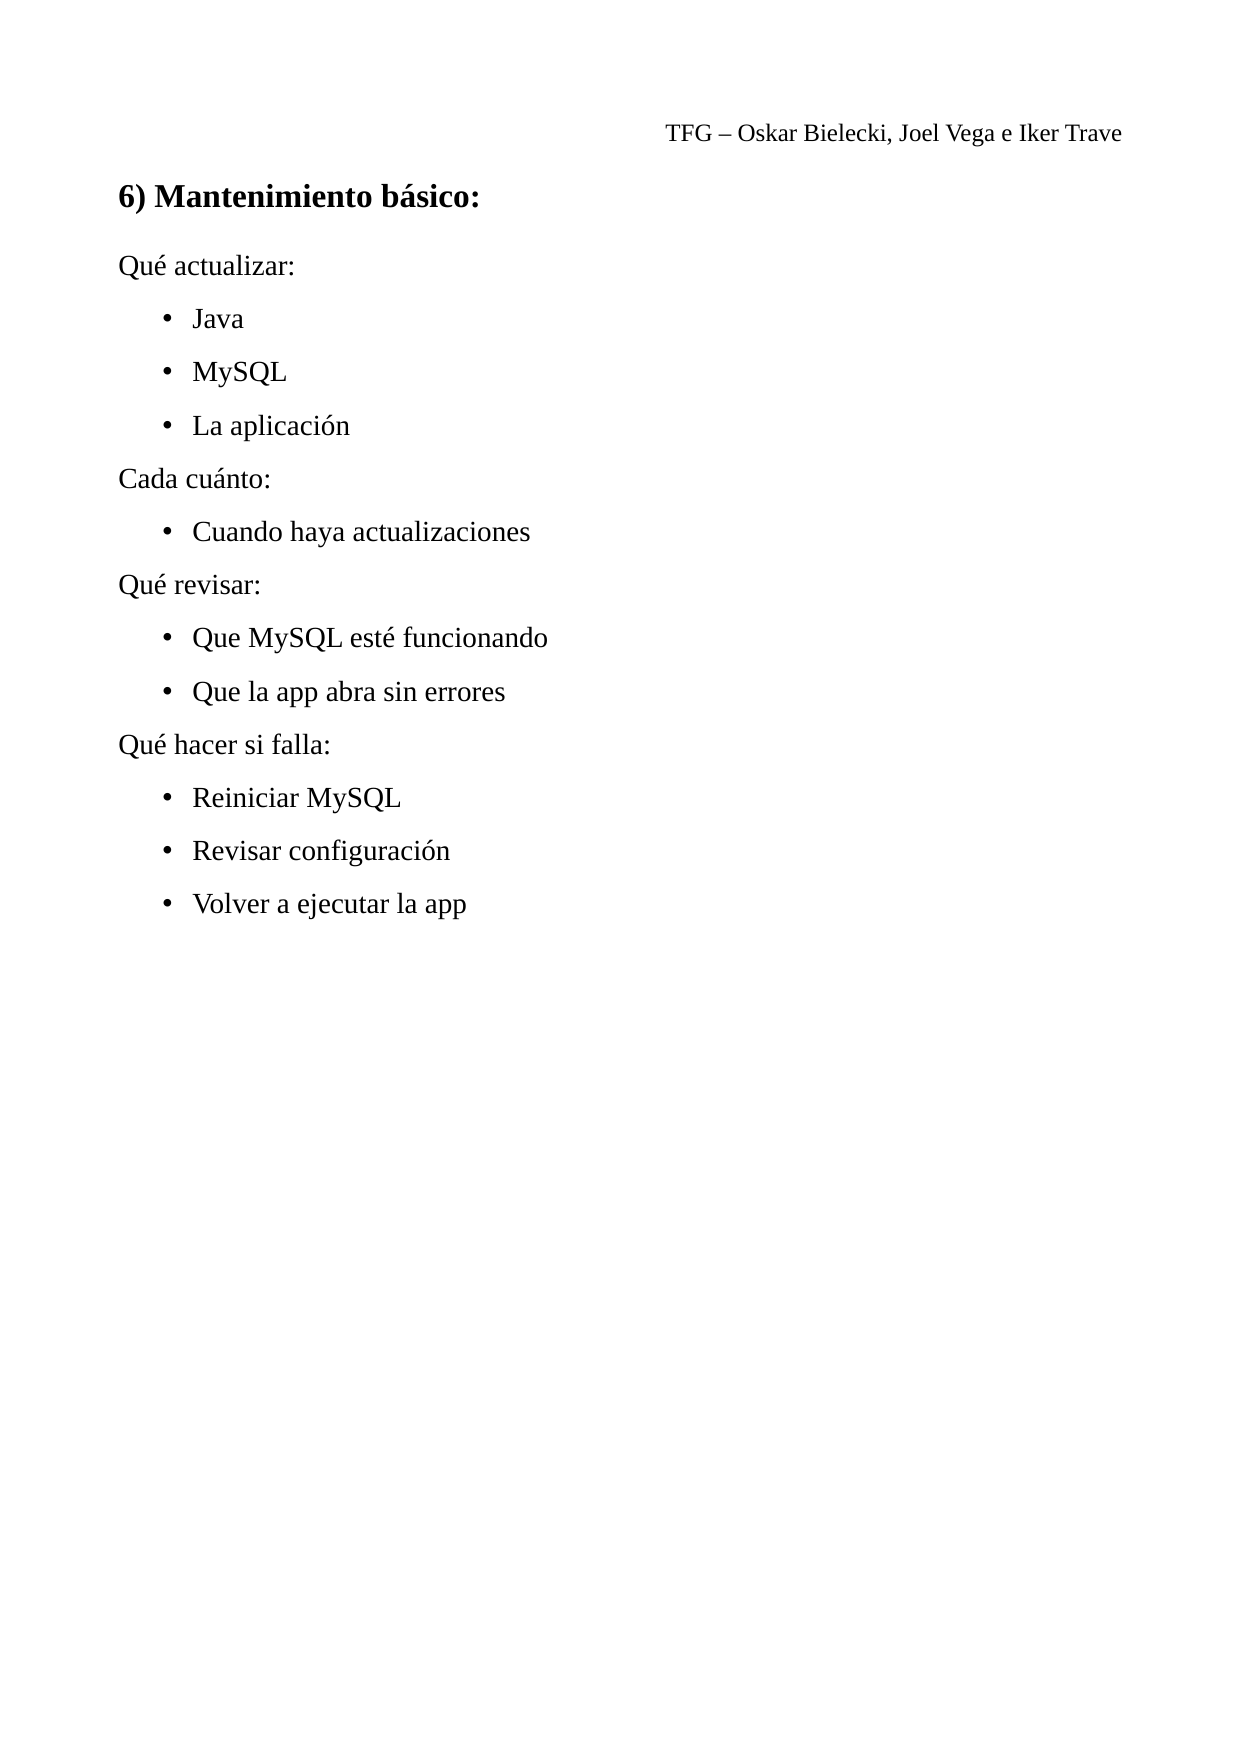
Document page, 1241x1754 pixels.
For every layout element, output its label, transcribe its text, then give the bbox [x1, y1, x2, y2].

list MySQL [162, 354, 1122, 388]
list Cuando haya actualizaciones [162, 514, 1122, 548]
list Que MySQL esté funcionando [162, 621, 1122, 654]
list La aplicación [162, 408, 1122, 441]
text Qué hacer si falla: [118, 727, 1122, 761]
text Cada cuánto: [118, 461, 1122, 494]
text 6) Mantenimiento básico: [118, 176, 1122, 215]
list Que la app abra sin errores [162, 674, 1122, 707]
list Volver a ejecutar la app [162, 887, 1122, 920]
list Revisar configuración [162, 833, 1122, 867]
text Qué revisar: [118, 567, 1122, 601]
list Java [162, 301, 1122, 335]
text Qué actualizar: [118, 248, 1122, 282]
list Reiniciar MySQL [162, 780, 1122, 814]
